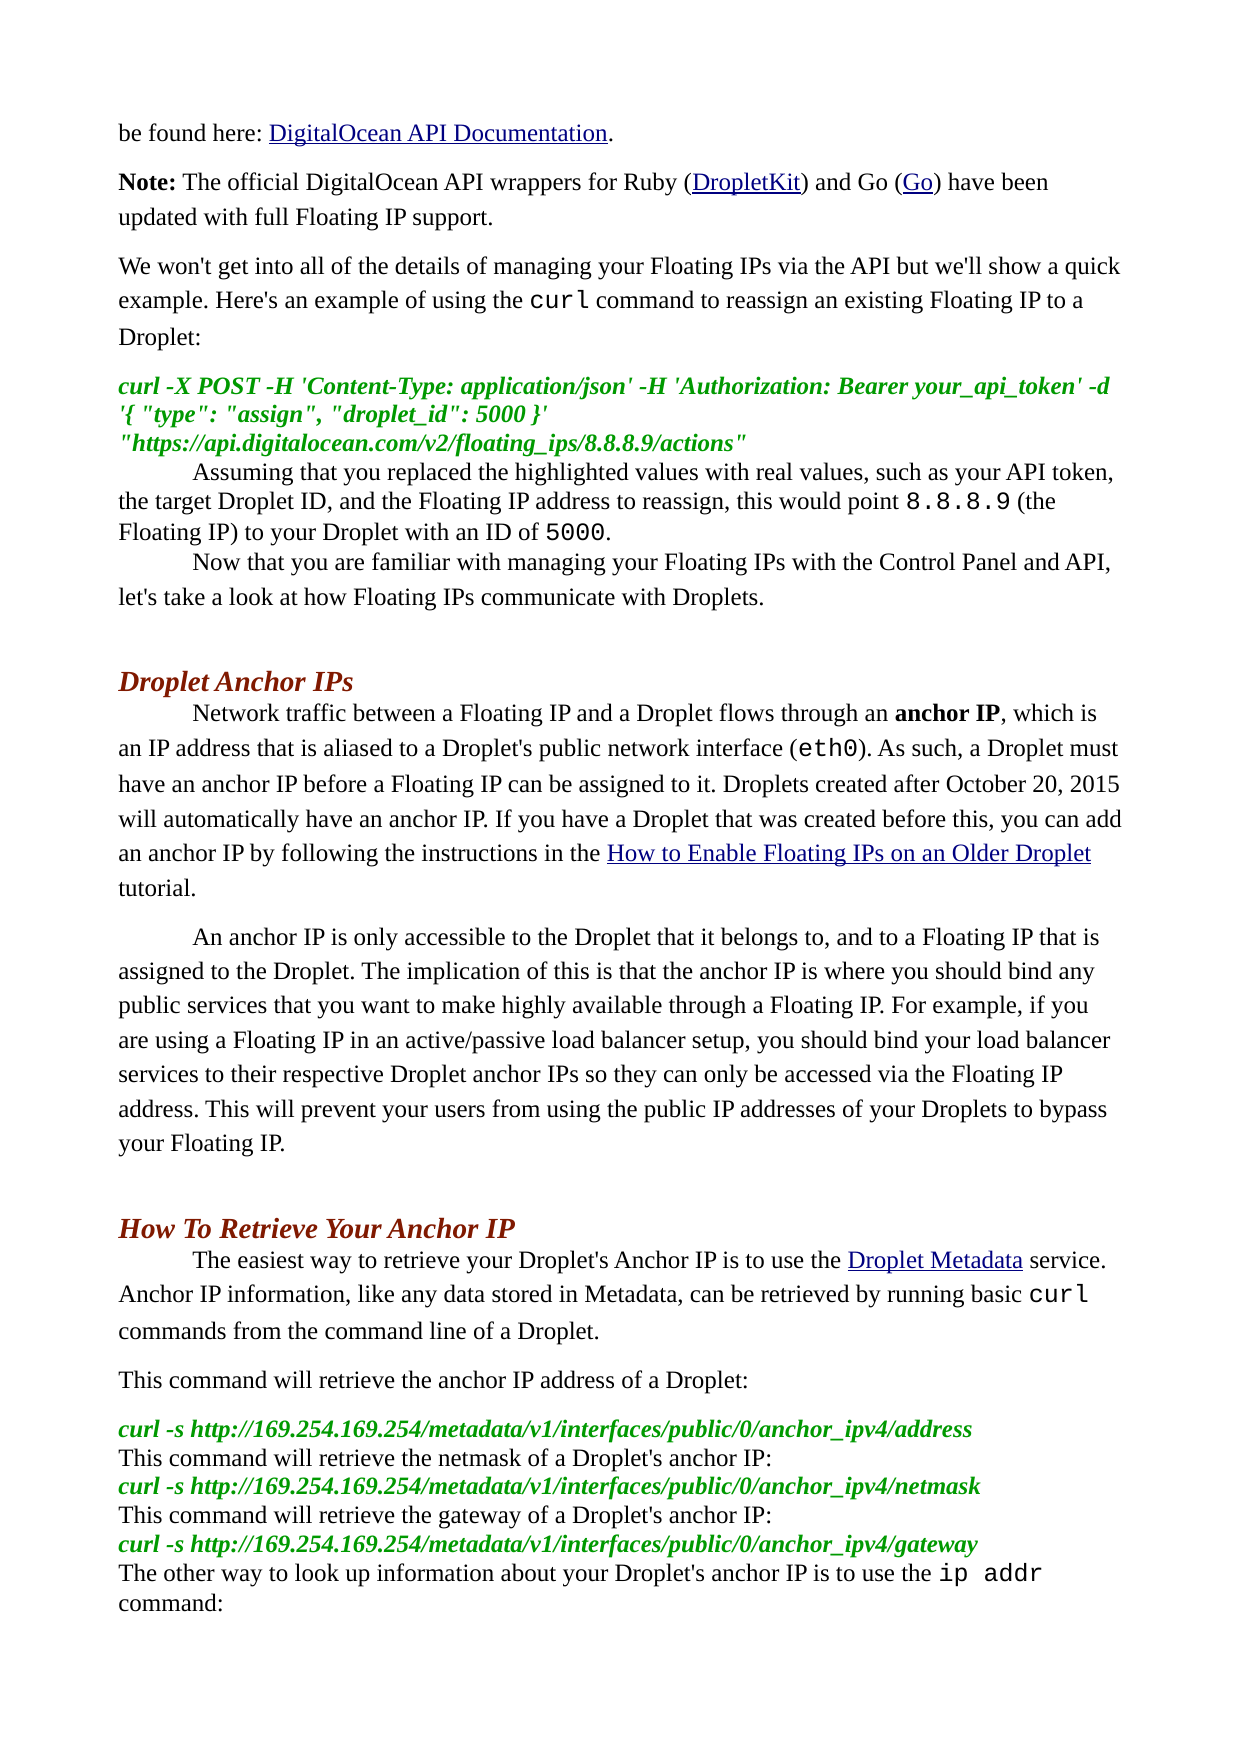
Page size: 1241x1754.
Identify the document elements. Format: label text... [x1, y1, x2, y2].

text Assuming that you replaced the highlighted values with real values, such as your API token, the target Droplet ID, and the Floating IP address to reassign, this would point 8.8.8.9 (the Floating IP) to your Droplet with an ID of 5000. [118, 457, 1122, 547]
text We won't get into all of the details of managing your Floating IPs via the API but we'll show a quick example. Here's an example of using the curl command to reassign an existing Floating IP to a Droplet: [118, 251, 1122, 351]
text be found here: DigitalOcean API Documentation. [118, 118, 1122, 147]
text This command will retrieve the gateway of a Droplet's anchor IP: [118, 1500, 1122, 1529]
text The other way to look up information about your Droplet's anchor IP is to use the ip addr command: [118, 1558, 1122, 1617]
text Droplet Anchor IPs [118, 664, 1122, 698]
text The easiest way to retrieve your Droplet's Anchor IP is to use the Droplet Metadata service. Anchor IP information, like any data stored in Metadata, can be retrieved by running basic curl commands from the command line of a Droplet. [118, 1245, 1122, 1344]
text This command will retrieve the anchor IP address of a Droplet: [118, 1365, 1122, 1393]
text Network traffic between a Floating IP and a Droplet flows through an anchor IP, which is an IP address that is aliased to a Droplet's public network interface (eth0). As such, a Droplet must have an anchor IP before a Floating IP can be assigned to it. Droplets created after October 20, 2015 will automatically have an anchor IP. If you have a Droplet that was created before this, you can add an anchor IP by following the instructions in the How to Enable Floating IPs on an Older Droplet tutorial. [118, 698, 1122, 901]
text curl -s http://169.254.169.254/metadata/v1/interfaces/public/0/anchor_ipv4/gateway [118, 1529, 1122, 1558]
text An anchor IP is only accessible to the Droplet that it belongs to, and to a Floating IP that is assigned to the Droplet. The implication of this is that the anchor IP is where you should bind any public services that you want to make highly available through a Floating IP. For example, if you are using a Floating IP in an active/passive load balancer setup, you should bind your load balancer services to their respective Droplet anchor IPs so they can only be accessed via the Floating IP address. This will prevent your users from using the public IP addresses of your Droplets to bypass your Floating IP. [118, 922, 1122, 1157]
text curl -s http://169.254.169.254/metadata/v1/interfaces/public/0/anchor_ipv4/netmask [118, 1471, 1122, 1500]
text How To Retrieve Your Anchor IP [118, 1211, 1122, 1245]
text curl -s http://169.254.169.254/metadata/v1/interfaces/public/0/anchor_ipv4/address [118, 1414, 1122, 1443]
text Now that you are familiar with managing your Floating IPs with the Control Panel and API, let's take a look at how Floating IPs communicate with Droplets. [118, 547, 1122, 611]
text This command will retrieve the netmask of a Droplet's anchor IP: [118, 1443, 1122, 1471]
text Note: The official DigitalOcean API wrappers for Ruby (DropletKit) and Go (Go) have been updated with full Floating IP support. [118, 167, 1122, 230]
text curl -X POST -H 'Content-Type: application/json' -H 'Authorization: Bearer your_api_token' -d '{ "type": "assign", "droplet_id": 5000 }' "https://api.digitalocean.com/v2/floating_ips/8.8.8.9/actions" [118, 371, 1122, 457]
